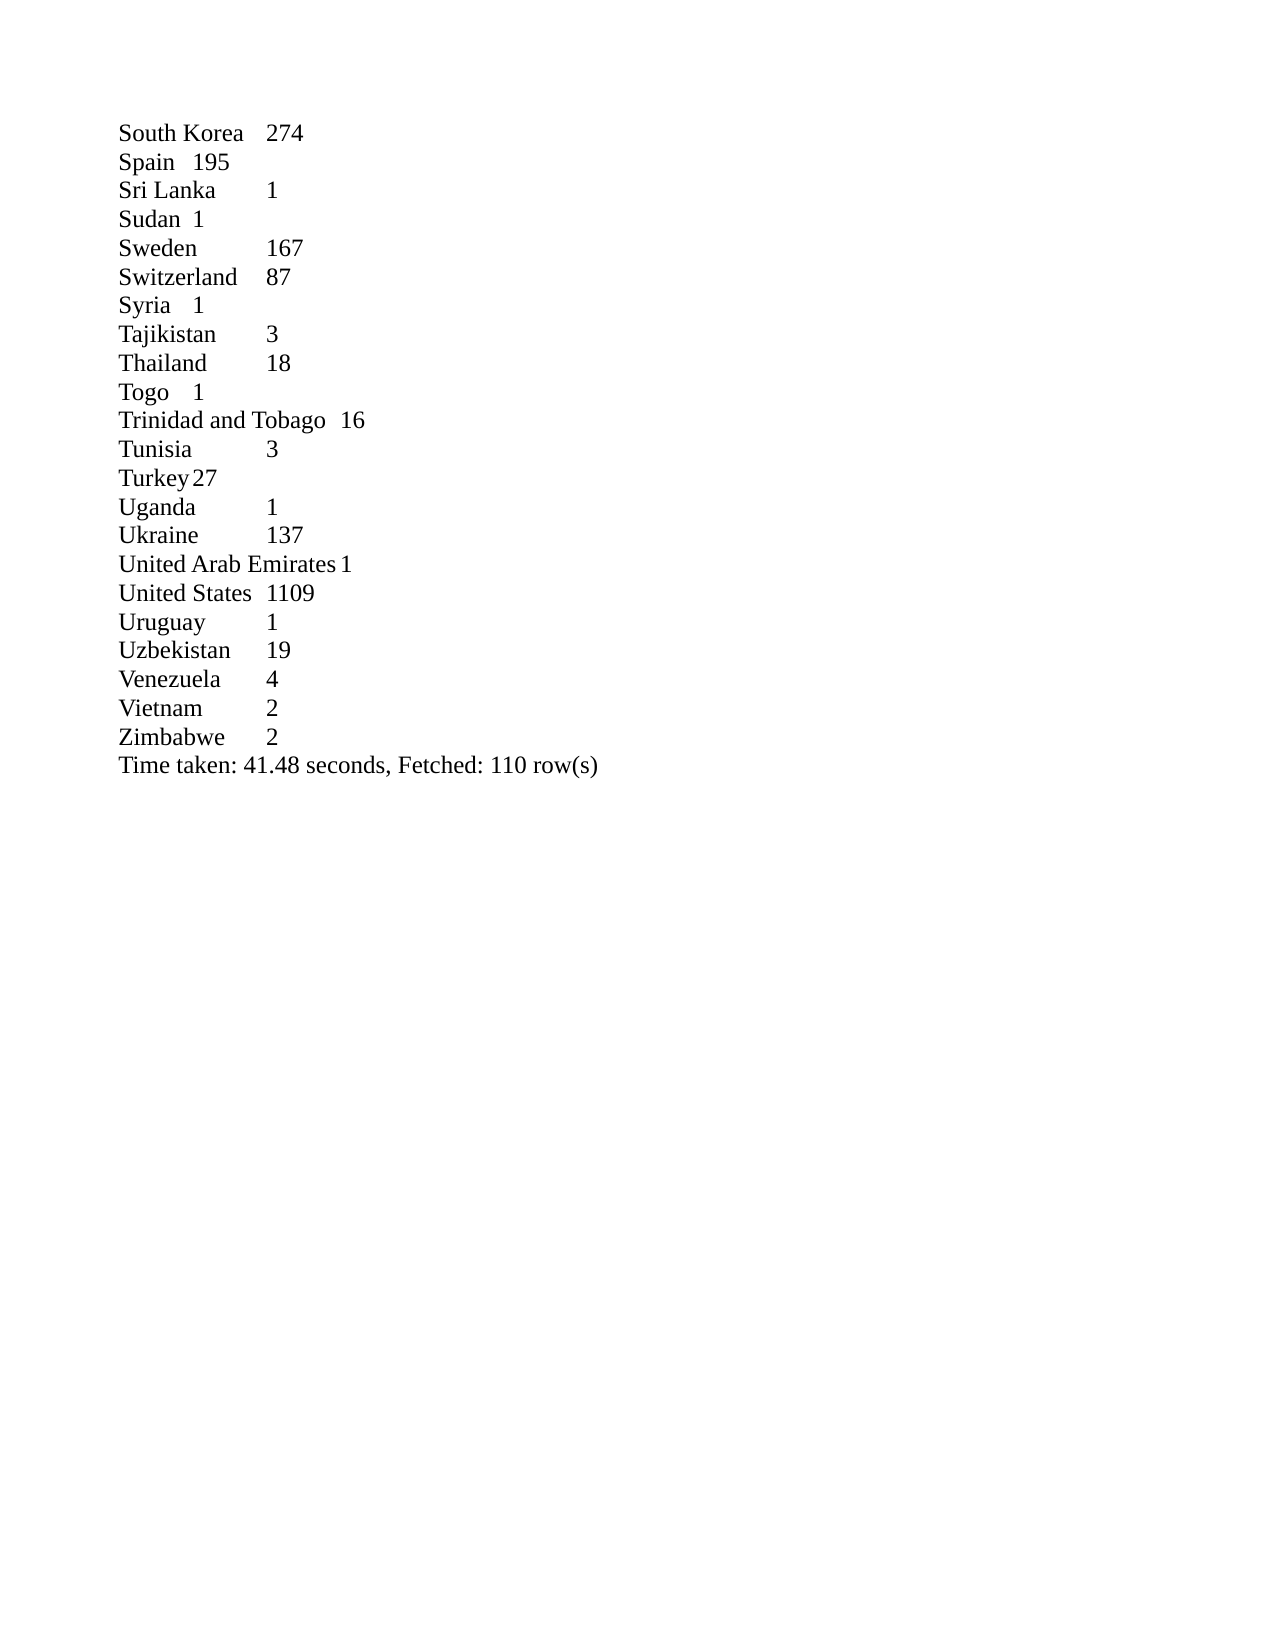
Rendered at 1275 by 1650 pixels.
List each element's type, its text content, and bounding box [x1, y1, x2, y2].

text United Arab Emirates 1 [118, 549, 1157, 578]
text Ukraine 137 [118, 521, 1157, 549]
text Trinidad and Tobago 16 [118, 406, 1157, 434]
text Time taken: 41.48 seconds, Fetched: 110 row(s) [118, 751, 1157, 779]
text Sudan 1 [118, 204, 1157, 233]
text Turkey 27 [118, 463, 1157, 492]
text Sweden 167 [118, 233, 1157, 262]
text Uganda 1 [118, 492, 1157, 521]
text Uzbekistan 19 [118, 636, 1157, 664]
text Sri Lanka 1 [118, 176, 1157, 204]
text Zimbabwe 2 [118, 722, 1157, 751]
text South Korea 274 [118, 118, 1157, 147]
text United States 1109 [118, 578, 1157, 607]
text Spain 195 [118, 147, 1157, 176]
text Vietnam 2 [118, 693, 1157, 722]
text Venezuela 4 [118, 664, 1157, 693]
text Syria 1 [118, 291, 1157, 319]
text Thailand 18 [118, 348, 1157, 377]
text Togo 1 [118, 377, 1157, 406]
text Tunisia 3 [118, 434, 1157, 463]
text Switzerland 87 [118, 262, 1157, 291]
text Uruguay 1 [118, 607, 1157, 636]
text Tajikistan 3 [118, 319, 1157, 348]
